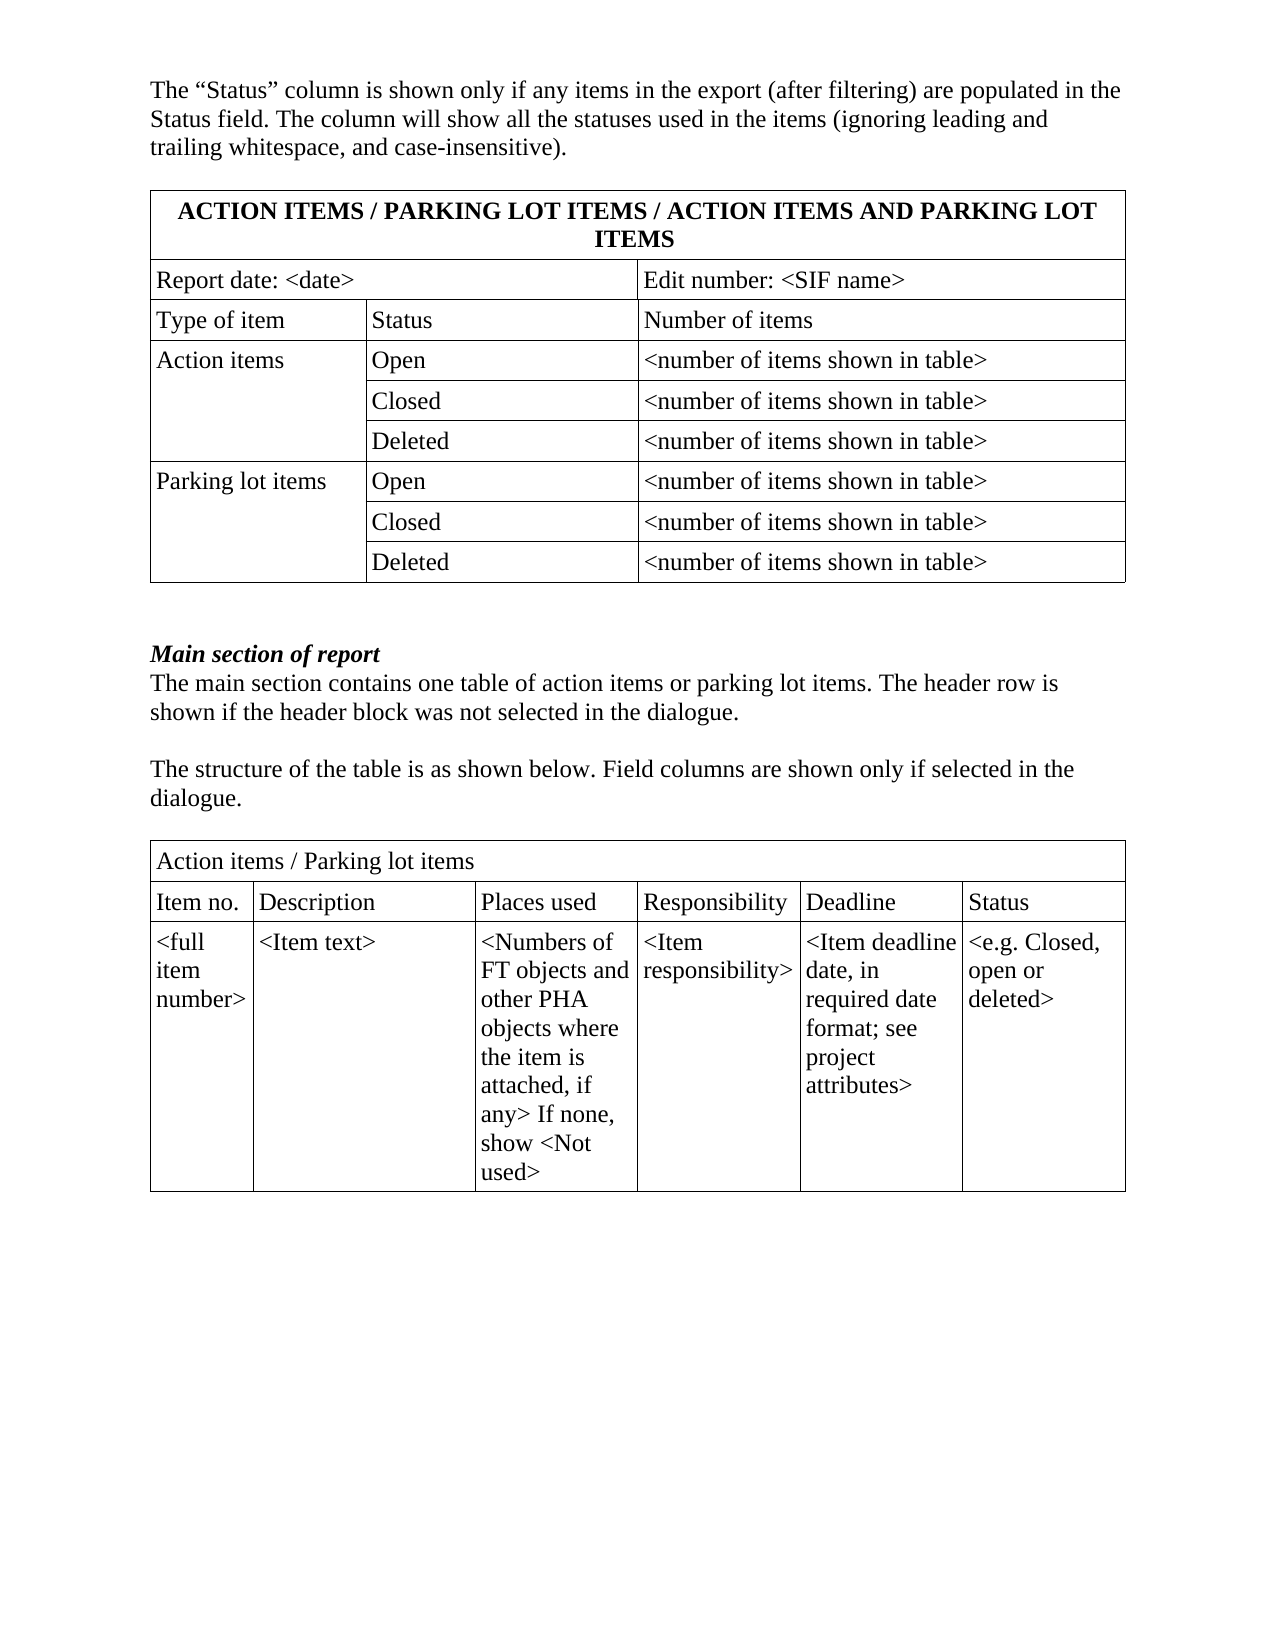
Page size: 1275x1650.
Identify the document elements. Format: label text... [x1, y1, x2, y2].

table_cell Deadline [801, 882, 962, 921]
text The “Status” column is shown only if any items in the export (after filtering) are populated in the Status field. The column will show all the statuses used in the items (ignoring leading and trailing whitespace, and case-insensitive). [150, 75, 1125, 161]
table_cell <number of items shown in table> [639, 421, 1125, 461]
text Main section of report [150, 639, 1125, 668]
table_cell <Item deadline date, in required date format; see project attributes> [801, 922, 962, 1191]
text The main section contains one table of action items or parking lot items. The header row is shown if the header block was not selected in the dialogue. [150, 668, 1125, 725]
table_cell Report date: <date> [151, 260, 637, 299]
table_cell Closed [367, 502, 638, 541]
table_cell <Numbers of FT objects and other PHA objects where the item is attached, if any> If none, show <Not used> [476, 922, 637, 1191]
table_cell Item no. [151, 882, 253, 921]
table_cell Type of item [151, 300, 366, 340]
table_cell Deleted [367, 542, 638, 582]
table_header Action items / Parking lot items [151, 841, 1125, 881]
table_cell Edit number: <SIF name> [638, 260, 1125, 299]
table_cell Deleted [367, 421, 638, 461]
table_cell Description [254, 882, 475, 921]
table_cell <number of items shown in table> [639, 542, 1125, 582]
table_cell Closed [367, 381, 638, 420]
table_cell <Item responsibility> [638, 922, 800, 1191]
table_header ACTION ITEMS / PARKING LOT ITEMS / ACTION ITEMS AND PARKING LOT ITEMS [151, 191, 1125, 259]
table_cell Open [367, 341, 638, 380]
table_cell Status [963, 882, 1125, 921]
table_cell Status [367, 300, 638, 340]
table_cell Open [367, 462, 638, 501]
table_cell <full item number> [151, 922, 253, 1191]
text The structure of the table is as shown below. Field columns are shown only if selected in the dialogue. [150, 754, 1125, 812]
table_cell Places used [476, 882, 637, 921]
table_cell <number of items shown in table> [639, 502, 1125, 541]
table_cell <number of items shown in table> [639, 381, 1125, 420]
table_cell Parking lot items [151, 462, 366, 582]
table_cell <number of items shown in table> [639, 341, 1125, 380]
table_cell Responsibility [638, 882, 800, 921]
table_cell Action items [151, 341, 366, 461]
table_cell <e.g. Closed, open or deleted> [963, 922, 1125, 1191]
table_cell <number of items shown in table> [639, 462, 1125, 501]
table_cell <Item text> [254, 922, 475, 1191]
table_cell Number of items [639, 300, 1125, 340]
